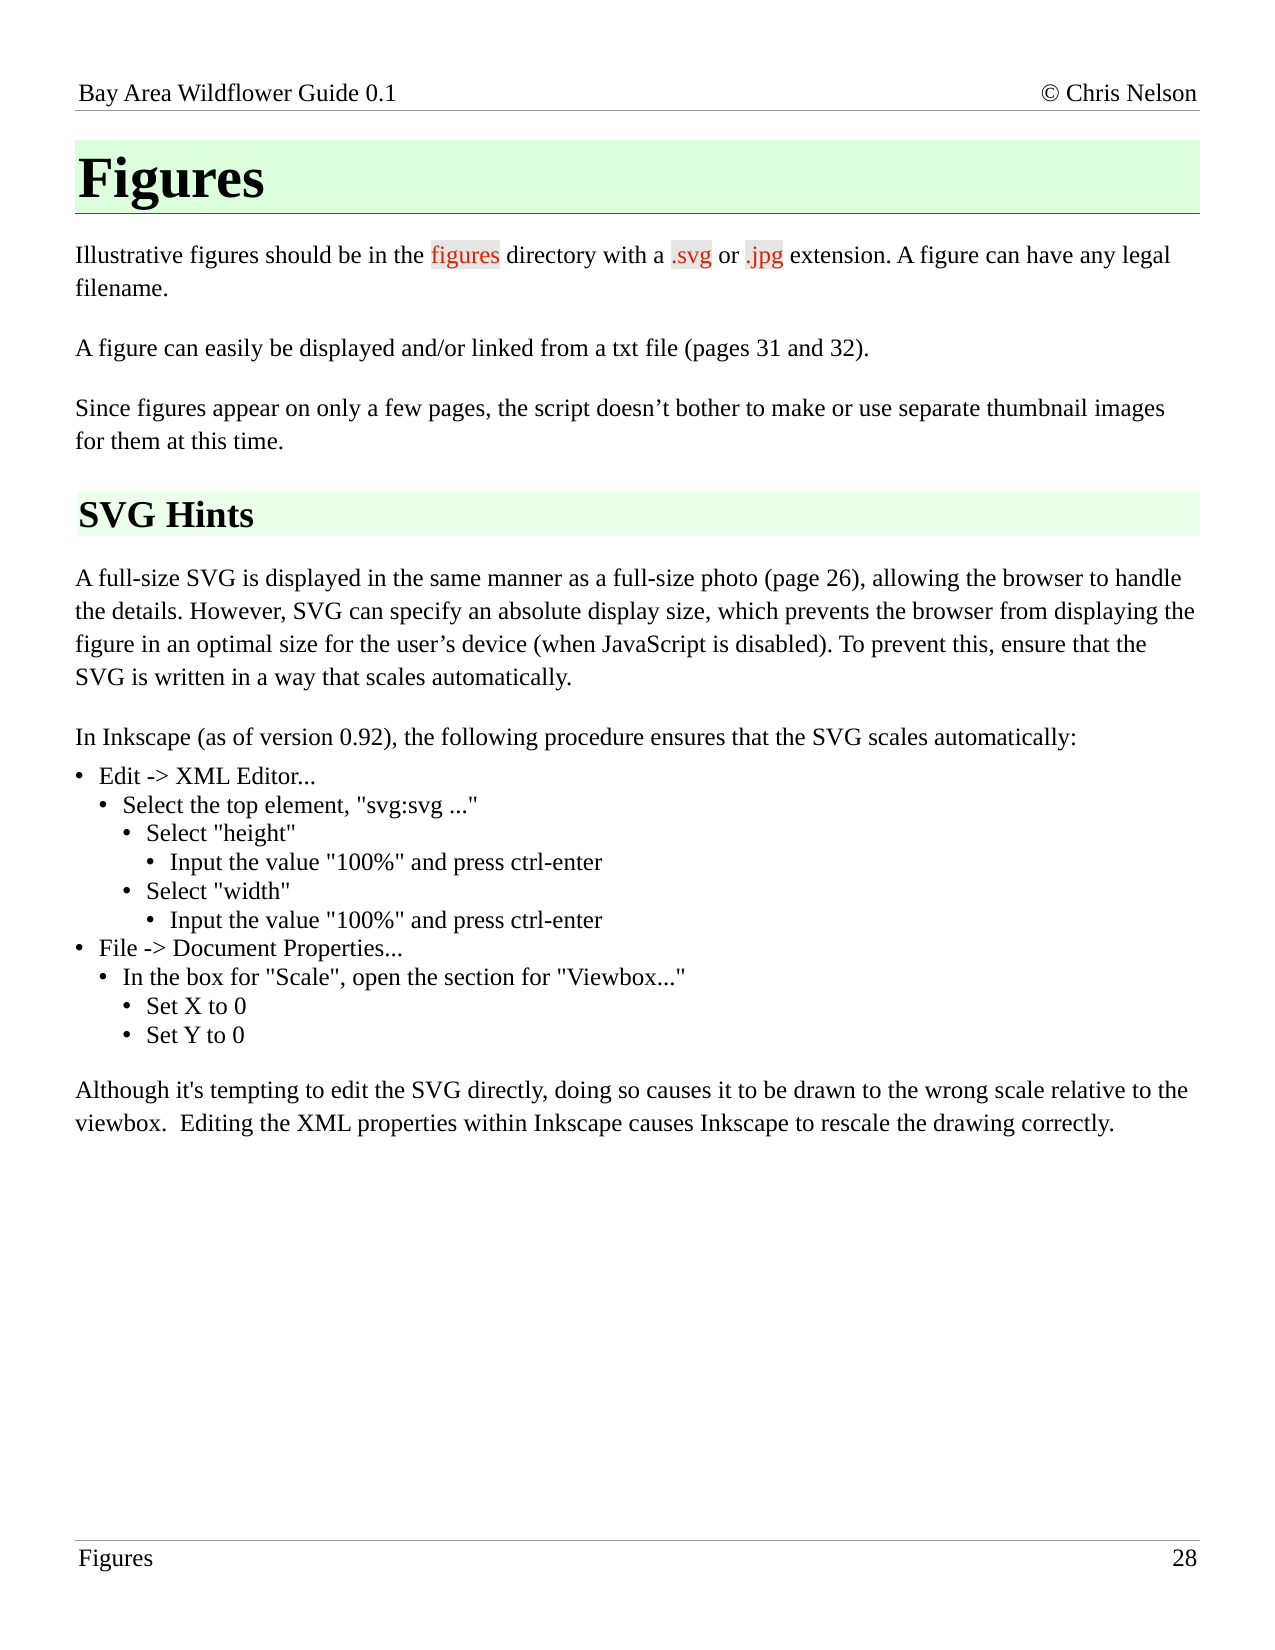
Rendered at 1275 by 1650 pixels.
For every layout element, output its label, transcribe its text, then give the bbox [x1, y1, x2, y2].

text A full-size SVG is displayed in the same manner as a full-size photo (page 25), allowing the browser to handle the details. However, SVG can specify an absolute display size, which prevents the browser from displaying the figure in an optimal size for the user’s device (when JavaScript is disabled). To prevent this, ensure that the SVG is written in a way that scales automatically. [75, 563, 1200, 691]
text Although it's tempting to edit the SVG directly, doing so causes it to be drawn to the wrong scale relative to the viewbox. Editing the XML properties within Inkscape causes Inkscape to rescale the drawing correctly. [75, 1075, 1200, 1137]
text A figure can easily be displayed and/or linked from a txt file (pages 30 and 31). [75, 333, 1200, 362]
list Select "width" [122, 876, 1200, 905]
list Select the top element, "svg:svg ..." [99, 790, 1200, 818]
subtitle In Inkscape (as of version 0.92), the following procedure ensures that the SVG scales automatically: [75, 722, 1200, 751]
subtitle Figures [75, 140, 1200, 213]
text Illustrative figures should be in the figures directory with a .svg or .jpg extension. A figure can have any legal filename. [75, 240, 1200, 302]
list Edit -> XML Editor... [75, 761, 1200, 790]
list Select "height" [122, 818, 1200, 847]
list Input the value "100%" and press ctrl-enter [146, 847, 1200, 876]
list In the box for "Scale", open the section for "Viewbox..." [99, 962, 1200, 991]
list Input the value "100%" and press ctrl-enter [146, 905, 1200, 933]
list File -> Document Properties... [75, 933, 1200, 962]
list Set Y to 0 [122, 1020, 1200, 1048]
text Since figures appear on only a few pages, the script doesn’t bother to make or use separate thumbnail images for them at this time. [75, 393, 1200, 455]
list Set X to 0 [122, 991, 1200, 1020]
subtitle SVG Hints [78, 492, 1200, 536]
